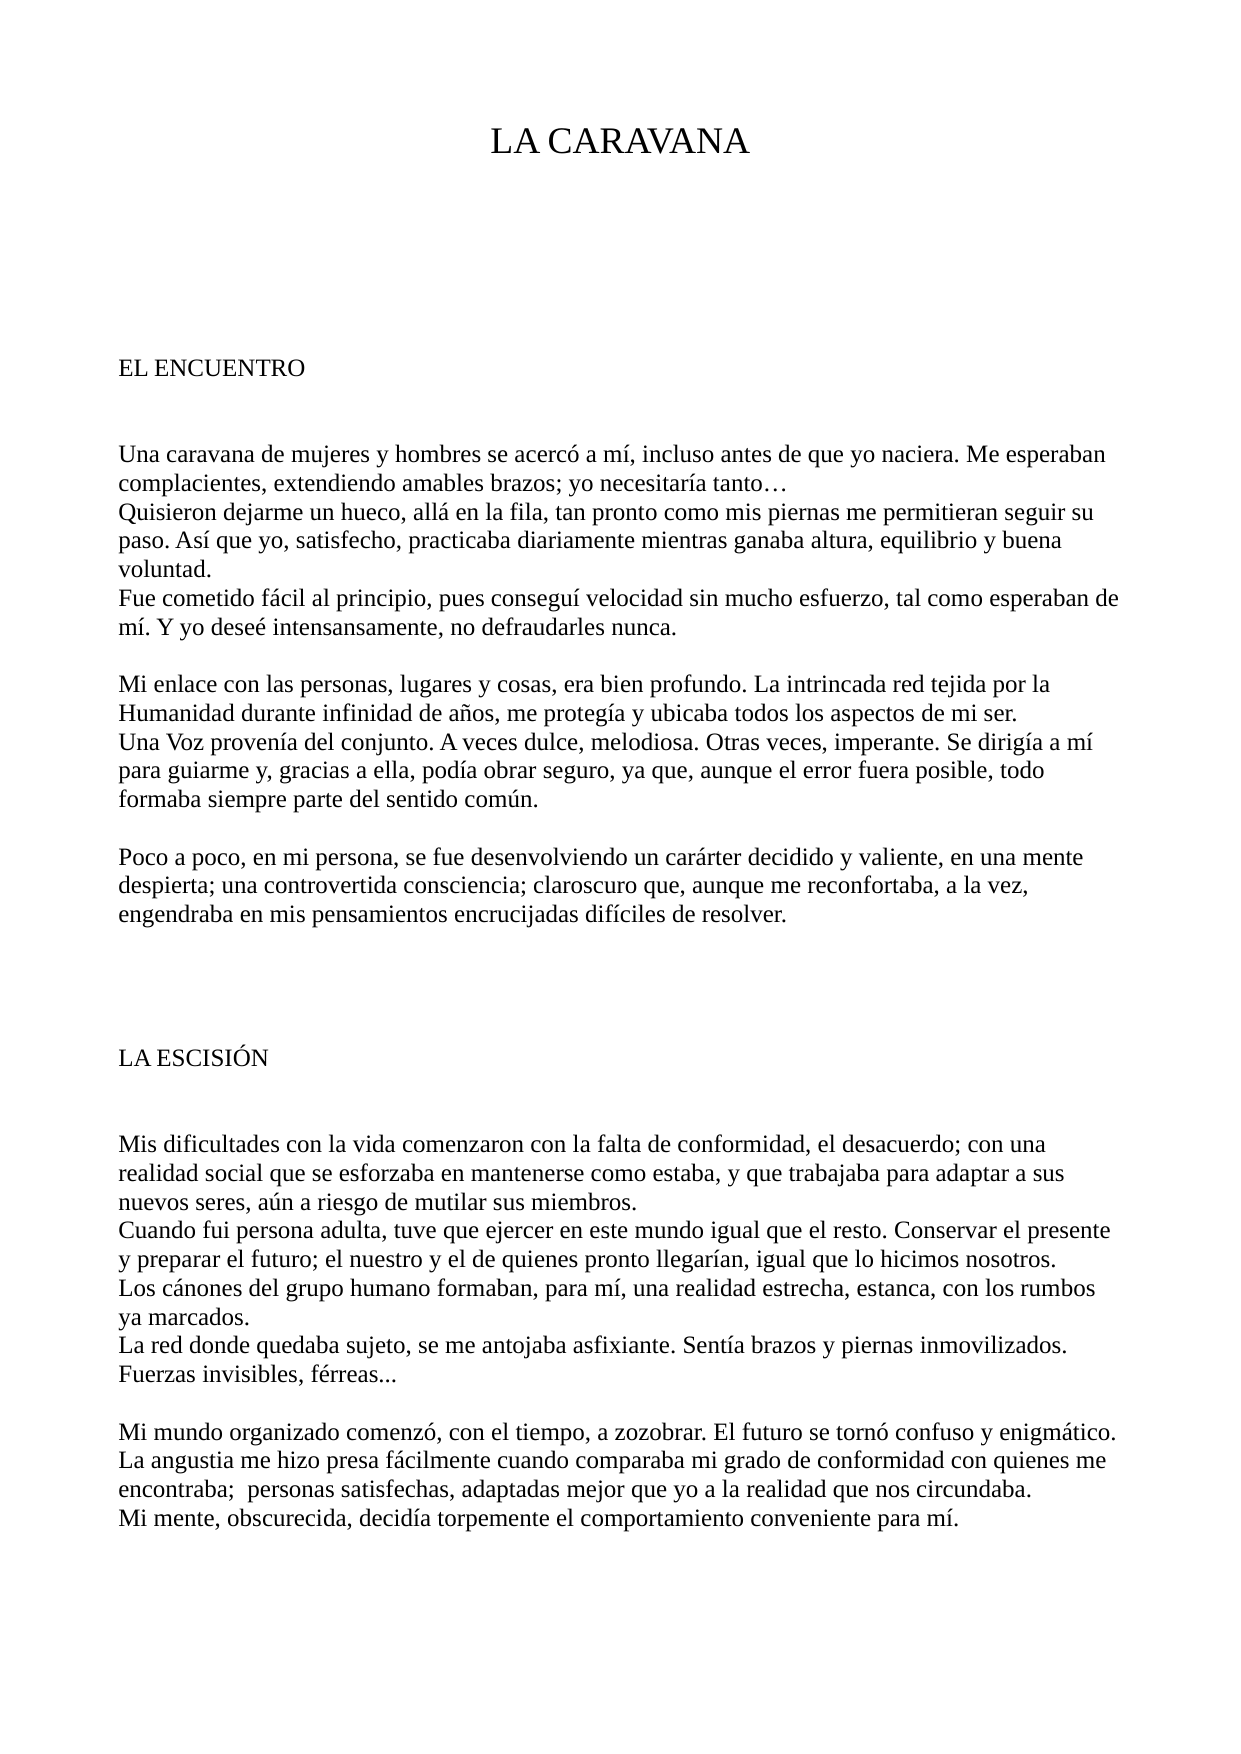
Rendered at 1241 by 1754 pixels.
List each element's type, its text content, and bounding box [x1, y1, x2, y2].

text La angustia me hizo presa fácilmente cuando comparaba mi grado de conformidad con quienes me encontraba; personas satisfechas, adaptadas mejor que yo a la realidad que nos circundaba. [118, 1445, 1122, 1503]
text La red donde quedaba sujeto, se me antojaba asfixiante. Sentía brazos y piernas inmovilizados. Fuerzas invisibles, férreas... [118, 1330, 1122, 1388]
text Mi mente, obscurecida, decidía torpemente el comportamiento conveniente para mí. [118, 1503, 1122, 1532]
text Una caravana de mujeres y hombres se acercó a mí, incluso antes de que yo naciera. Me esperaban complacientes, extendiendo amables brazos; yo necesitaría tanto… [118, 439, 1122, 497]
text EL ENCUENTRO [118, 353, 1122, 382]
text Una Voz provenía del conjunto. A veces dulce, melodiosa. Otras veces, imperante. Se dirigía a mí para guiarme y, gracias a ella, podía obrar seguro, ya que, aunque el error fuera posible, todo formaba siempre parte del sentido común. [118, 727, 1122, 813]
text LA CARAVANA [118, 118, 1122, 161]
text Fue cometido fácil al principio, pues conseguí velocidad sin mucho esfuerzo, tal como esperaban de mí. Y yo deseé intensansamente, no defraudarles nunca. [118, 583, 1122, 640]
text LA ESCISIÓN [118, 1043, 1122, 1072]
text Cuando fui persona adulta, tuve que ejercer en este mundo igual que el resto. Conservar el presente y preparar el futuro; el nuestro y el de quienes pronto llegarían, igual que lo hicimos nosotros. [118, 1215, 1122, 1273]
text Mi mundo organizado comenzó, con el tiempo, a zozobrar. El futuro se tornó confuso y enigmático. [118, 1417, 1122, 1445]
text Poco a poco, en mi persona, se fue desenvolviendo un carárter decidido y valiente, en una mente despierta; una controvertida consciencia; claroscuro que, aunque me reconfortaba, a la vez, engendraba en mis pensamientos encrucijadas difíciles de resolver. [118, 842, 1122, 928]
text Quisieron dejarme un hueco, allá en la fila, tan pronto como mis piernas me permitieran seguir su paso. Así que yo, satisfecho, practicaba diariamente mientras ganaba altura, equilibrio y buena voluntad. [118, 497, 1122, 583]
text Los cánones del grupo humano formaban, para mí, una realidad estrecha, estanca, con los rumbos ya marcados. [118, 1273, 1122, 1330]
text Mi enlace con las personas, lugares y cosas, era bien profundo. La intrincada red tejida por la Humanidad durante infinidad de años, me protegía y ubicaba todos los aspectos de mi ser. [118, 669, 1122, 727]
text Mis dificultades con la vida comenzaron con la falta de conformidad, el desacuerdo; con una realidad social que se esforzaba en mantenerse como estaba, y que trabajaba para adaptar a sus nuevos seres, aún a riesgo de mutilar sus miembros. [118, 1129, 1122, 1215]
